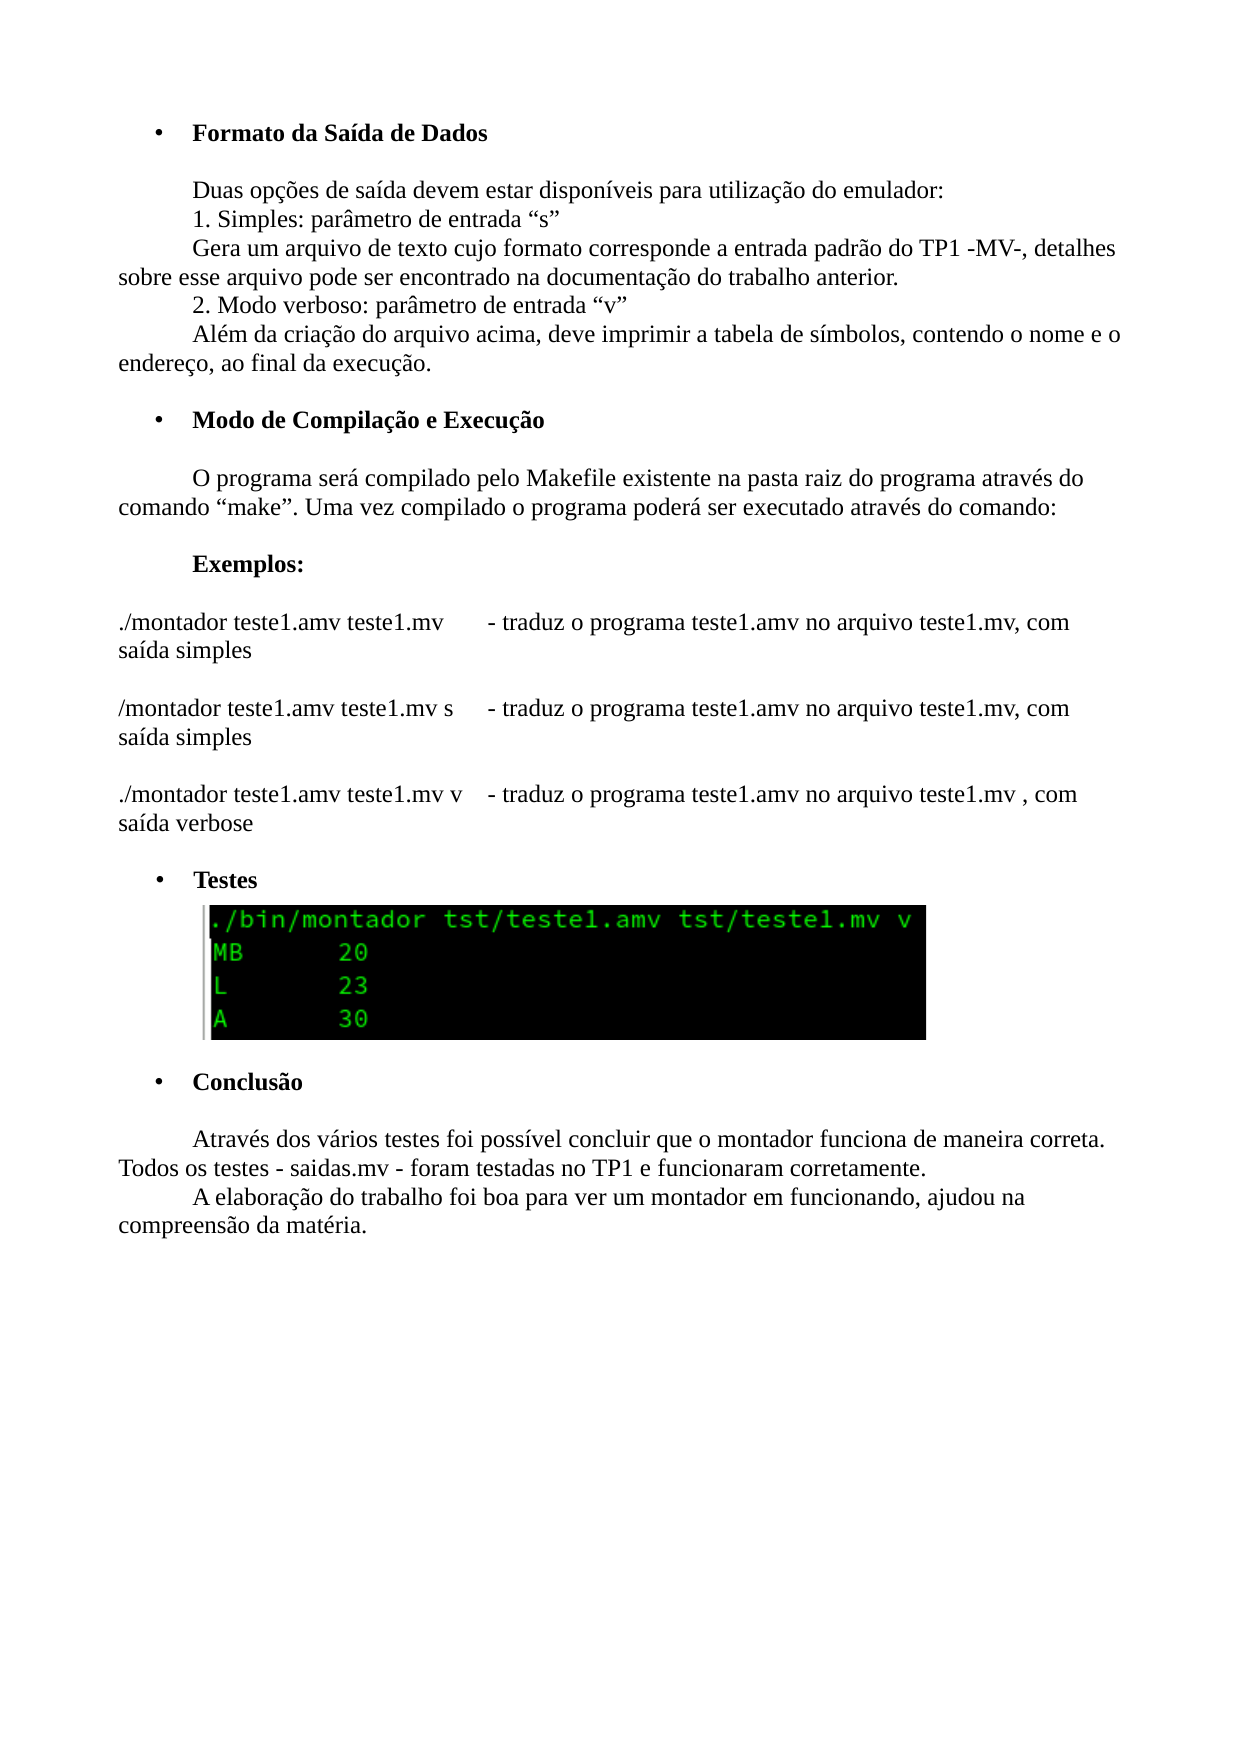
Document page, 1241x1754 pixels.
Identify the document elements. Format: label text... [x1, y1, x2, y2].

text Exemplos: [118, 549, 1122, 578]
text Através dos vários testes foi possível concluir que o montador funciona de maneira correta. Todos os testes - saidas.mv - foram testadas no TP1 e funcionaram corretamente. [118, 1124, 1122, 1182]
text Duas opções de saída devem estar disponíveis para utilização do emulador: [118, 176, 1122, 204]
list Conclusão [154, 1067, 1122, 1096]
text Além da criação do arquivo acima, deve imprimir a tabela de símbolos, contendo o nome e o endereço, ao final da execução. [118, 319, 1122, 377]
text ./montador teste1.amv teste1.mv - traduz o programa teste1.amv no arquivo teste1.mv, com saída simples [118, 607, 1122, 664]
list Testes [156, 866, 1122, 894]
text 1. Simples: parâmetro de entrada “s” [118, 204, 1122, 233]
text A elaboração do trabalho foi boa para ver um montador em funcionando, ajudou na compreensão da matéria. [118, 1182, 1122, 1239]
list Formato da Saída de Dados [154, 118, 1122, 147]
text /montador teste1.amv teste1.mv s - traduz o programa teste1.amv no arquivo teste1.mv, com saída simples [118, 693, 1122, 751]
text O programa será compilado pelo Makefile existente na pasta raiz do programa através do comando “make”. Uma vez compilado o programa poderá ser executado através do comando: [118, 463, 1122, 521]
picture [202, 905, 927, 1040]
text Gera um arquivo de texto cujo formato corresponde a entrada padrão do TP1 -MV-, detalhes sobre esse arquivo pode ser encontrado na documentação do trabalho anterior. [118, 233, 1122, 291]
text ./montador teste1.amv teste1.mv v - traduz o programa teste1.amv no arquivo teste1.mv , com saída verbose [118, 779, 1122, 837]
list Modo de Compilação e Execução [154, 406, 1122, 434]
text 2. Modo verboso: parâmetro de entrada “v” [118, 291, 1122, 319]
